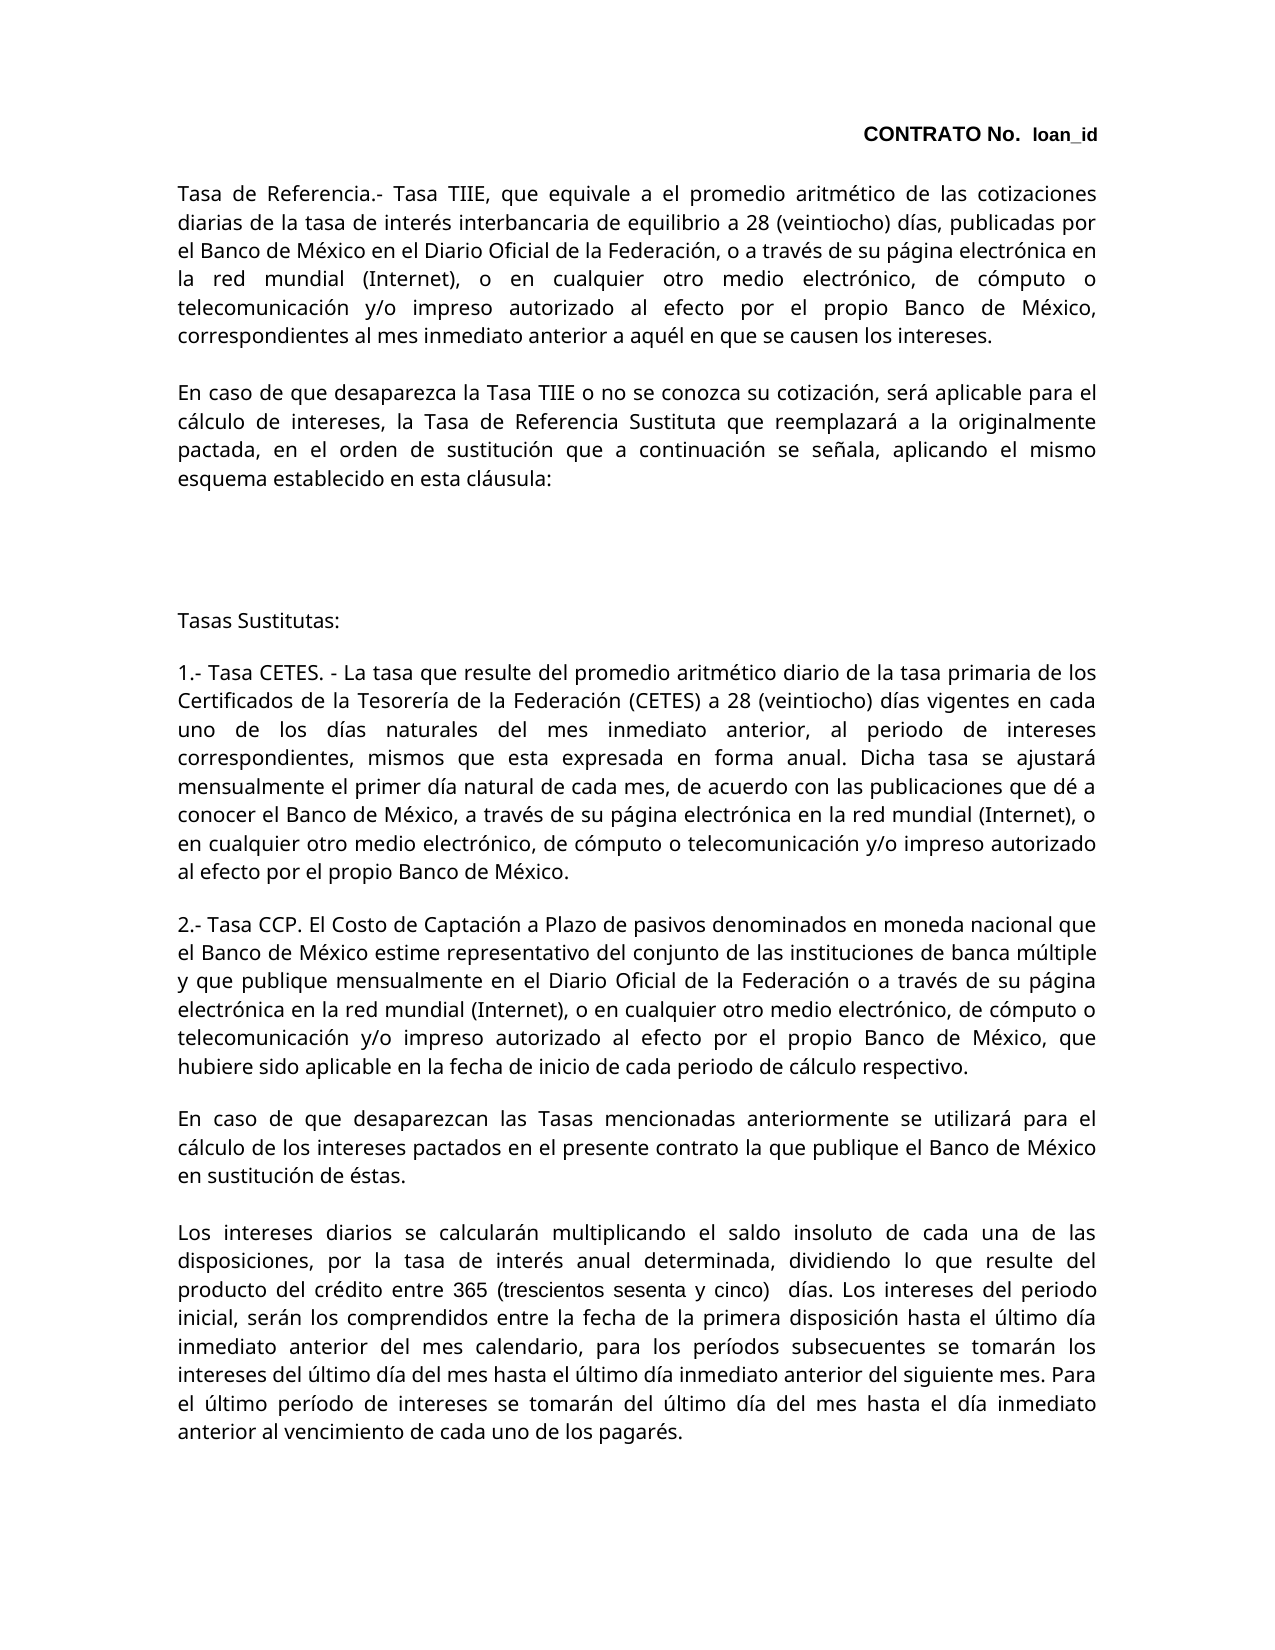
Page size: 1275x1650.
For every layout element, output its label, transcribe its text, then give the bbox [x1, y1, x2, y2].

text En caso de que desaparezcan las Tasas mencionadas anteriormente se utilizará para el cálculo de los intereses pactados en el presente contrato la que publique el Banco de México en sustitución de éstas. [177, 1104, 1098, 1189]
text 1.- Tasa CETES. - La tasa que resulte del promedio aritmético diario de la tasa primaria de los Certificados de la Tesorería de la Federación (CETES) a 28 (veintiocho) días vigentes en cada uno de los días naturales del mes inmediato anterior, al periodo de intereses correspondientes, mismos que esta expresada en forma anual. Dicha tasa se ajustará mensualmente el primer día natural de cada mes, de acuerdo con las publicaciones que dé a conocer el Banco de México, a través de su página electrónica en la red mundial (Internet), o en cualquier otro medio electrónico, de cómputo o telecomunicación y/o impreso autorizado al efecto por el propio Banco de México. [177, 658, 1098, 886]
text Tasas Sustitutas: [177, 606, 1098, 634]
text Tasa de Referencia.- Tasa TIIE, que equivale a el promedio aritmético de las cotizaciones diarias de la tasa de interés interbancaria de equilibrio a 28 (veintiocho) días, publicadas por el Banco de México en el Diario Oficial de la Federación, o a través de su página electrónica en la red mundial (Internet), o en cualquier otro medio electrónico, de cómputo o telecomunicación y/o impreso autorizado al efecto por el propio Banco de México, correspondientes al mes inmediato anterior a aquél en que se causen los intereses. [177, 179, 1098, 350]
text Los intereses diarios se calcularán multiplicando el saldo insoluto de cada una de las disposiciones, por la tasa de interés anual determinada, dividiendo lo que resulte del producto del crédito entre 365 (trescientos sesenta y cinco) días. Los intereses del periodo inicial, serán los comprendidos entre la fecha de la primera disposición hasta el último día inmediato anterior del mes calendario, para los períodos subsecuentes se tomarán los intereses del último día del mes hasta el último día inmediato anterior del siguiente mes. Para el último período de intereses se tomarán del último día del mes hasta el día inmediato anterior al vencimiento de cada uno de los pagarés. [177, 1218, 1098, 1446]
text En caso de que desaparezca la Tasa TIIE o no se conozca su cotización, será aplicable para el cálculo de intereses, la Tasa de Referencia Sustituta que reemplazará a la originalmente pactada, en el orden de sustitución que a continuación se señala, aplicando el mismo esquema establecido en esta cláusula: [177, 378, 1098, 492]
text 2.- Tasa CCP. El Costo de Captación a Plazo de pasivos denominados en moneda nacional que el Banco de México estime representativo del conjunto de las instituciones de banca múltiple y que publique mensualmente en el Diario Oficial de la Federación o a través de su página electrónica en la red mundial (Internet), o en cualquier otro medio electrónico, de cómputo o telecomunicación y/o impreso autorizado al efecto por el propio Banco de México, que hubiere sido aplicable en la fecha de inicio de cada periodo de cálculo respectivo. [177, 910, 1098, 1080]
